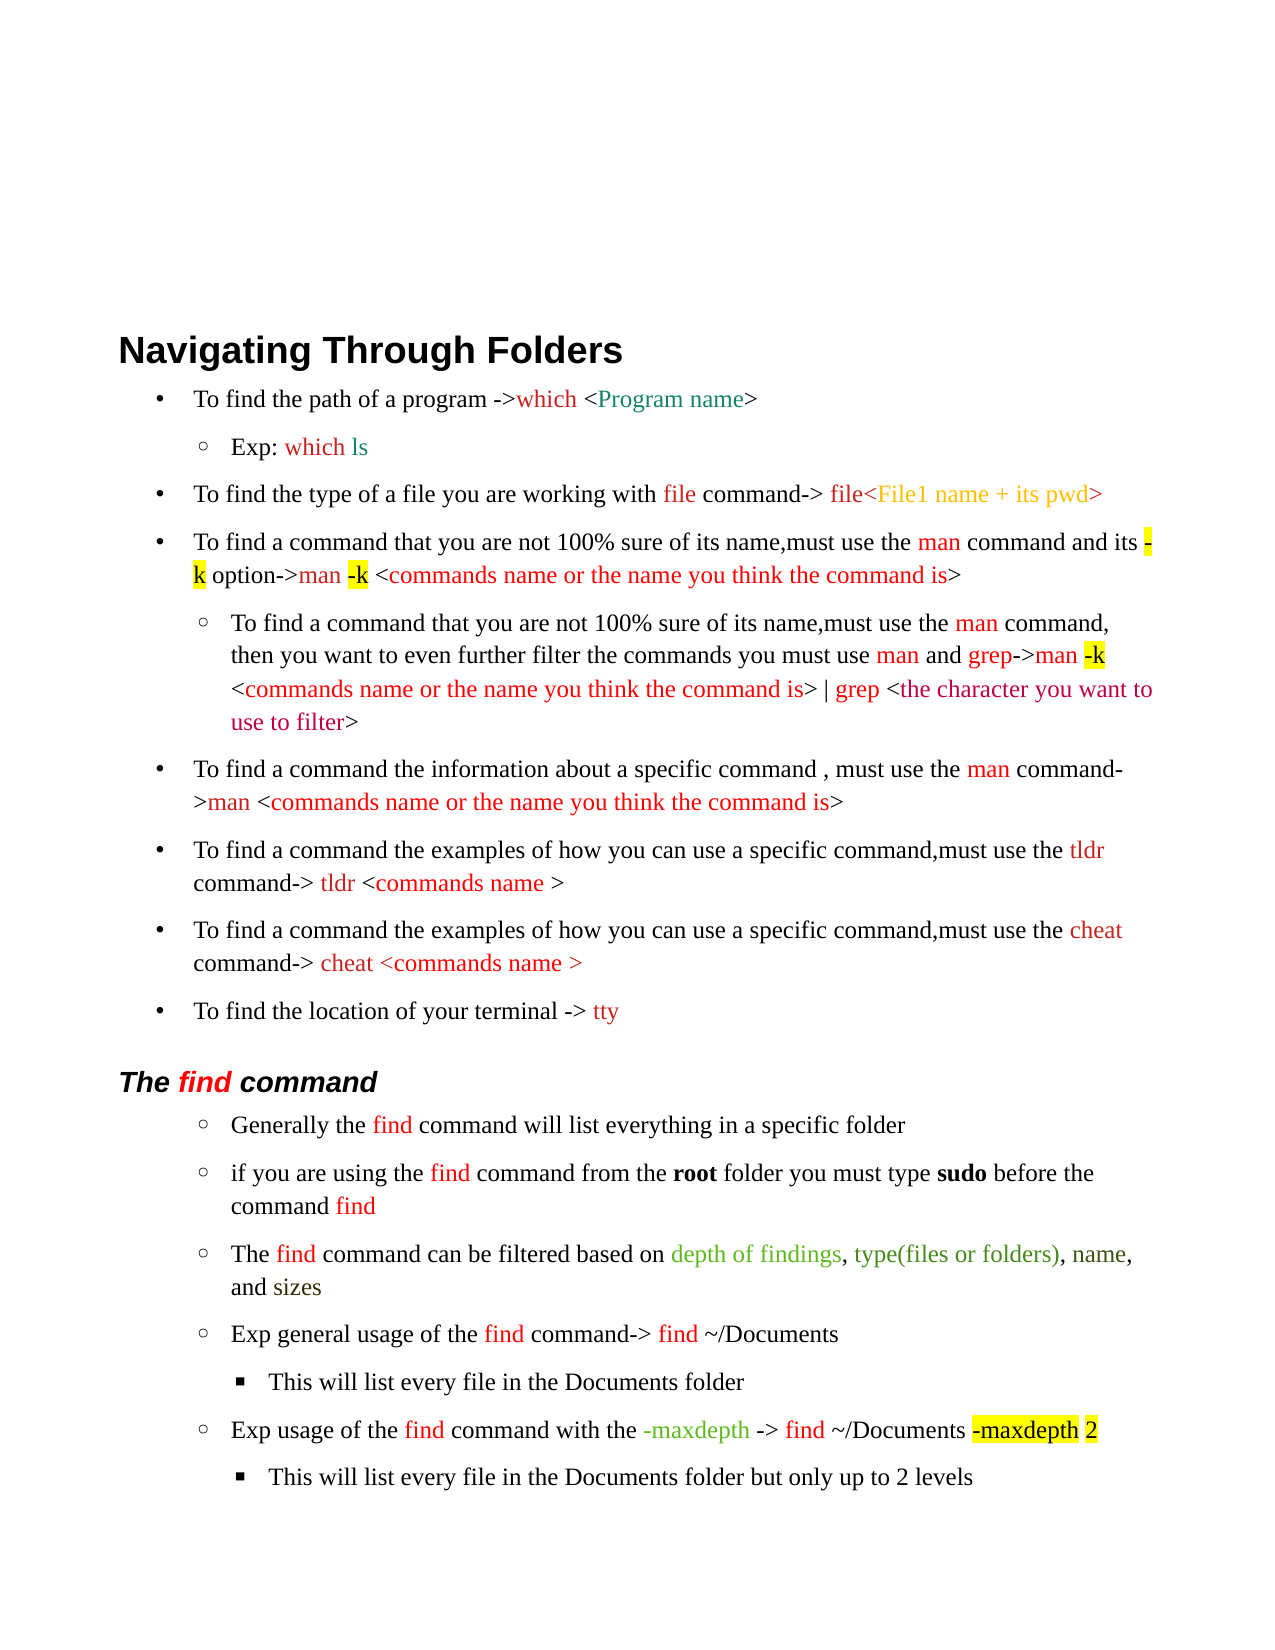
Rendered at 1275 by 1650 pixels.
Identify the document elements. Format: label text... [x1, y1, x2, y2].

list Exp general usage of the find command-> find ~/Documents [193, 1319, 1157, 1348]
list To find a command the information about a specific command , must use the man command->man <commands name or the name you think the command is> [156, 754, 1157, 816]
list To find a command that you are not 100% sure of its name,must use the man command, then you want to even further filter the commands you must use man and grep->man -k <commands name or the name you think the command is> | grep <the character you want to use to filter> [193, 608, 1157, 735]
list The find command can be filtered based on depth of findings, type(files or folders), name, and sizes [193, 1239, 1157, 1301]
list To find the path of a program ->which <Program name> [156, 384, 1157, 413]
list This will list every file in the Documents folder but only up to 2 levels [231, 1462, 1157, 1491]
list This will list every file in the Documents folder [231, 1367, 1157, 1396]
list To find a command the examples of how you can use a specific command,must use the cheat command-> cheat <commands name > [156, 916, 1157, 977]
subtitle Navigating Through Folders [118, 328, 1157, 372]
list Generally the find command will list everything in a specific folder [193, 1111, 1157, 1139]
list Exp usage of the find command with the -maxdepth -> find ~/Documents -maxdepth 2 [193, 1415, 1157, 1443]
list To find a command that you are not 100% sure of its name,must use the man command and its -k option->man -k <commands name or the name you think the command is> [156, 527, 1157, 589]
list To find the location of your terminal -> tty [156, 996, 1157, 1025]
list Exp: which ls [193, 432, 1157, 461]
list To find the type of a file you are working with file command-> file<File1 name + its pwd> [156, 479, 1157, 508]
list if you are using the find command from the root folder you must type sudo before the command find [193, 1158, 1157, 1220]
subtitle The find command [118, 1064, 1157, 1098]
list To find a command the examples of how you can use a specific command,must use the tldr command-> tldr <commands name > [156, 835, 1157, 897]
